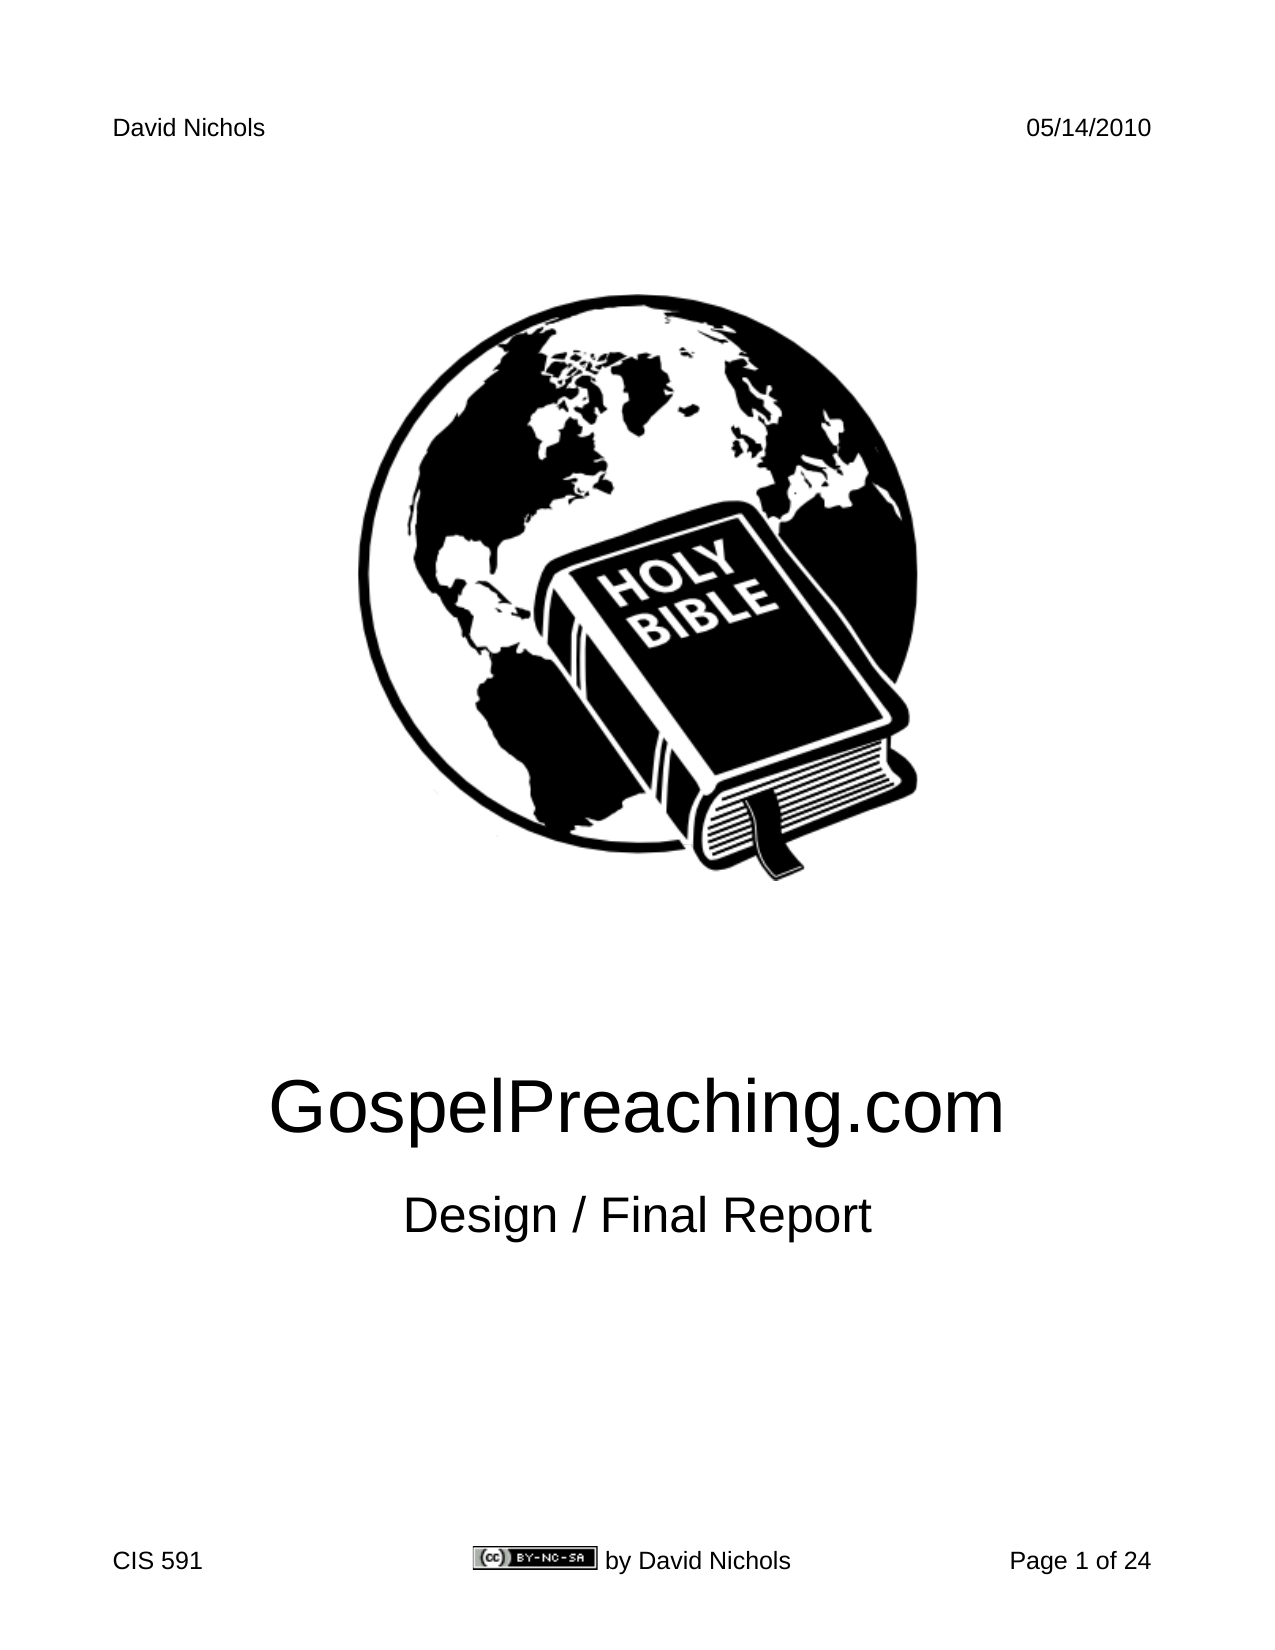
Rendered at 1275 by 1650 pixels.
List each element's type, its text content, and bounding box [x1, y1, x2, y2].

picture [472, 1546, 598, 1570]
subtitle Design / Final Report [112, 1186, 1162, 1243]
subtitle GospelPreaching.com [112, 1062, 1162, 1148]
picture [357, 294, 918, 881]
